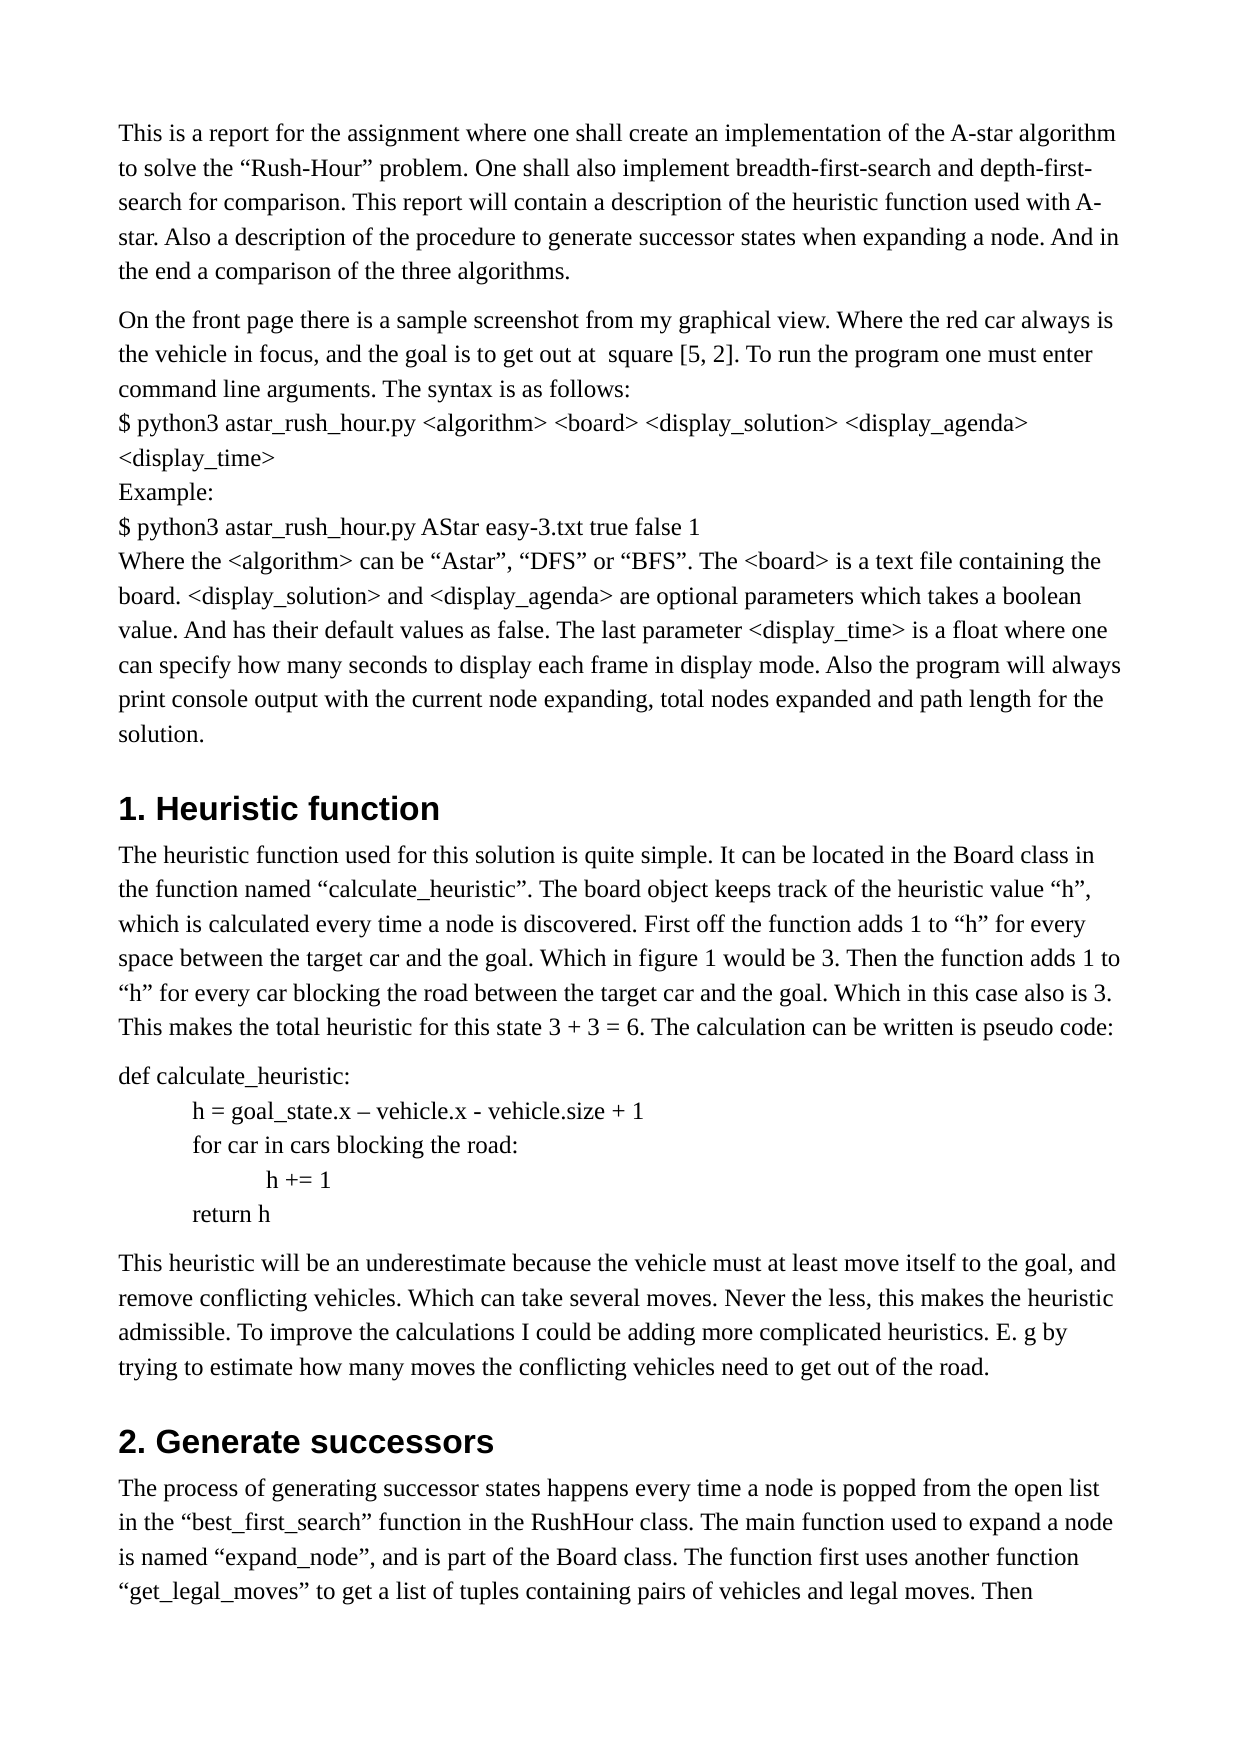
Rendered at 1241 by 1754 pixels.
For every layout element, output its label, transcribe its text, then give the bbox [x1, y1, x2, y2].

subtitle 1. Heuristic function [118, 789, 1122, 827]
text The process of generating successor states happens every time a node is popped from the open list in the “best_first_search” function in the RushHour class. The main function used to expand a node is named “expand_node”, and is part of the Board class. The function first uses another function “get_legal_moves” to get a list of tuples containing pairs of vehicles and legal moves. Then [118, 1473, 1122, 1605]
subtitle 2. Generate successors [118, 1422, 1122, 1460]
text The heuristic function used for this solution is quite simple. It can be located in the Board class in the function named “calculate_heuristic”. The board object keeps track of the heuristic value “h”, which is calculated every time a node is discovered. First off the function adds 1 to “h” for every space between the target car and the goal. Which in figure 1 would be 3. Then the function adds 1 to “h” for every car blocking the road between the target car and the goal. Which in this case also is 3. This makes the total heuristic for this state 3 + 3 = 6. The calculation can be written is pseudo code: [118, 840, 1122, 1041]
text On the front page there is a sample screenshot from my graphical view. Where the red car always is the vehicle in focus, and the goal is to get out at square [5, 2]. To run the program one must enter command line arguments. The syntax is as follows: $ python3 astar_rush_hour.py <algorithm> <board> <display_solution> <display_agenda> <display_time> Example: $ python3 astar_rush_hour.py AStar easy-3.txt true false 1 Where the <algorithm> can be “Astar”, “DFS” or “BFS”. The <board> is a text file containing the board. <display_solution> and <display_agenda> are optional parameters which takes a boolean value. And has their default values as false. The last parameter <display_time> is a float where one can specify how many seconds to display each frame in display mode. Also the program will always print console output with the current node expanding, total nodes expanded and path length for the solution. [118, 305, 1122, 748]
text def calculate_heuristic: h = goal_state.x – vehicle.x - vehicle.size + 1 for car in cars blocking the road: h += 1 return h [118, 1061, 1122, 1228]
text This heuristic will be an underestimate because the vehicle must at least move itself to the goal, and remove conflicting vehicles. Which can take several moves. Never the less, this makes the heuristic admissible. To improve the calculations I could be adding more complicated heuristics. E. g by trying to estimate how many moves the conflicting vehicles need to get out of the road. [118, 1248, 1122, 1381]
text This is a report for the assignment where one shall create an implementation of the A-star algorithm to solve the “Rush-Hour” problem. One shall also implement breadth-first-search and depth-first-search for comparison. This report will contain a description of the heuristic function used with A-star. Also a description of the procedure to generate successor states when expanding a node. And in the end a comparison of the three algorithms. [118, 118, 1122, 285]
